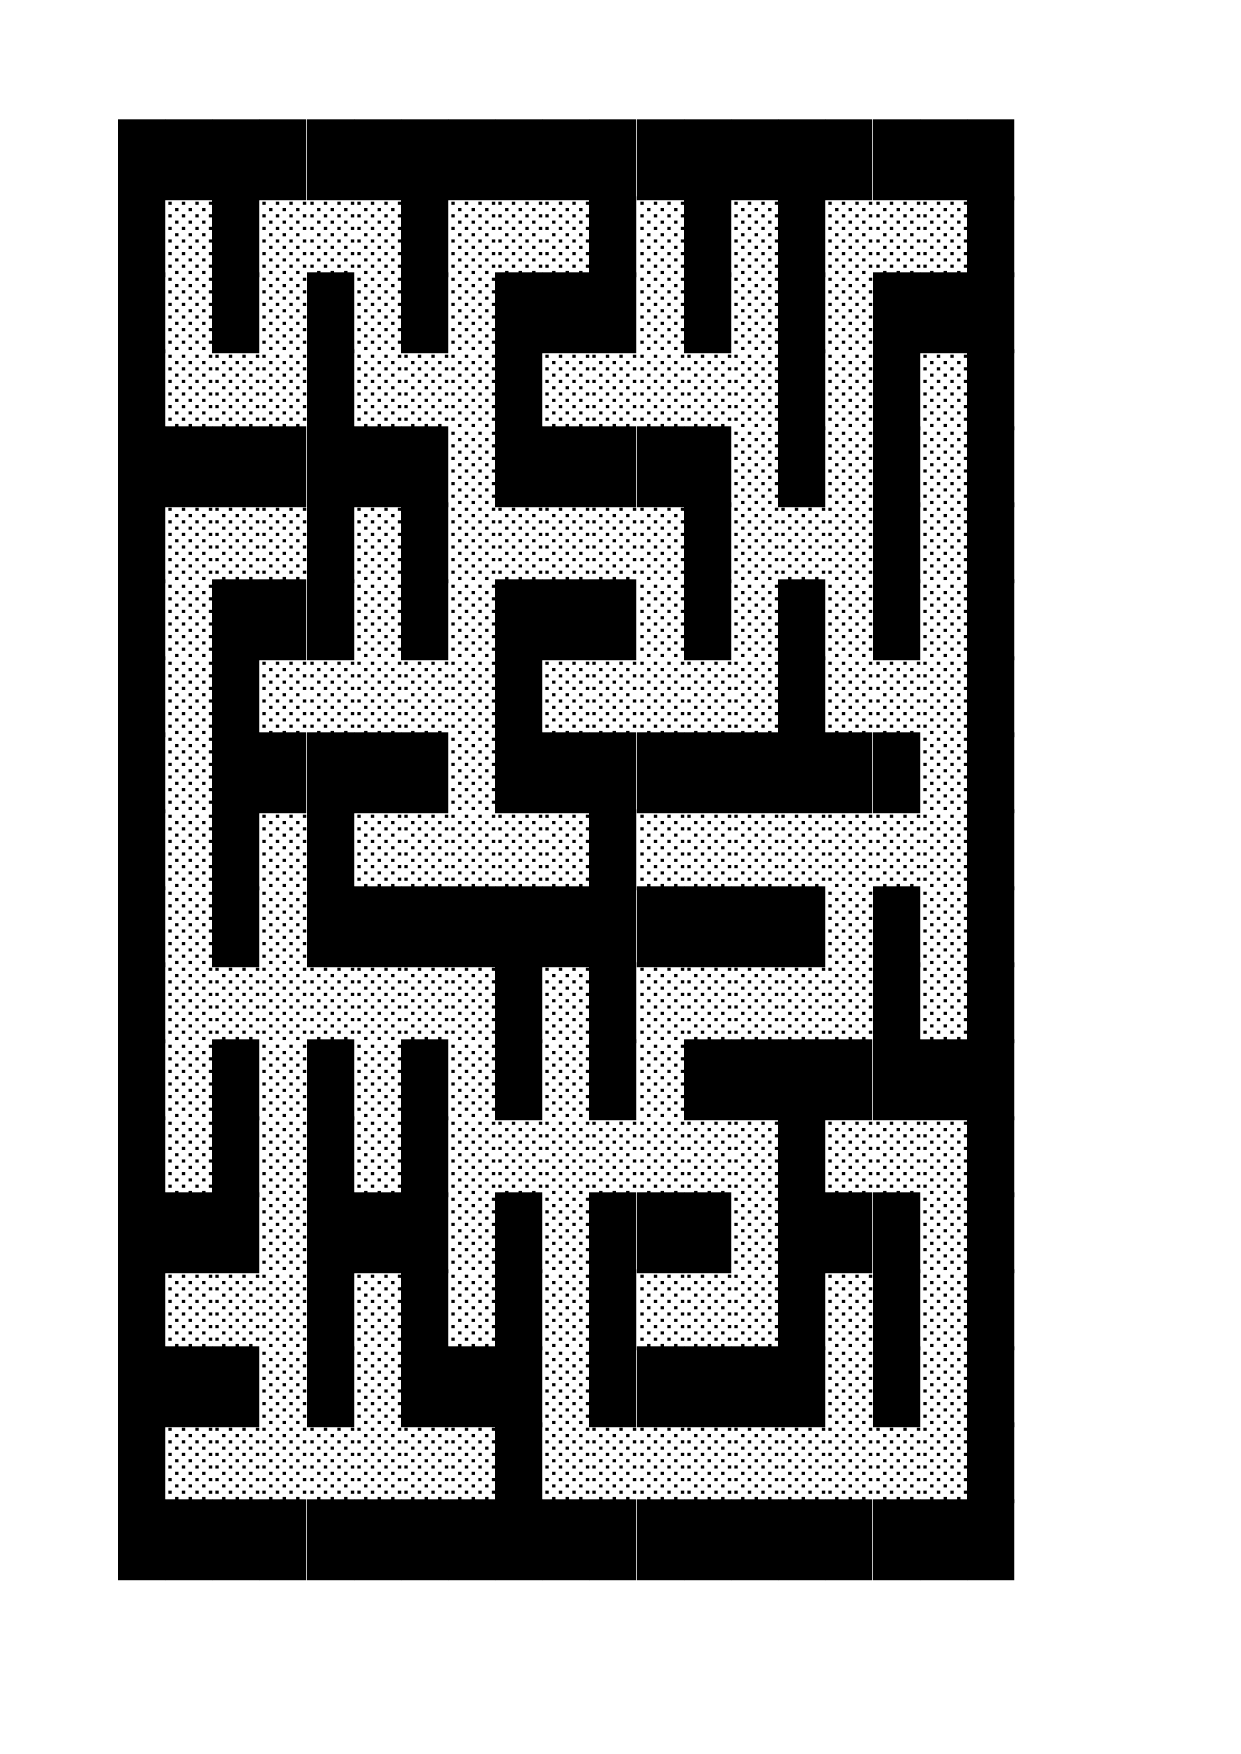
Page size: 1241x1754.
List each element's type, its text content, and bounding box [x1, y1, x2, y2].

text █░█░░░░░█░░░░░█░░░█ [1014, 655, 1122, 731]
text █░█░█░█░███░█░█░███ [259, 271, 317, 348]
text █░░░█░█░░░░░█░░░█░█ [448, 501, 684, 578]
text █░█░░░░░█░░░░░█░░░█ [165, 655, 212, 731]
text █░░░█░█░█░█░░░█░█░█ [1014, 1268, 1122, 1345]
text █░█░███████████░█░█ [914, 885, 967, 961]
text █░░░█░█░░░░░█░░░█░█ [354, 507, 401, 578]
text █░░░█░░░█░░░░░█░█░█ [542, 348, 778, 425]
text █░░░█░░░█░░░░░█░█░█ [920, 353, 967, 425]
text █░░░█░█░█░█░░░█░█░█ [636, 1268, 778, 1345]
text █░█░█░░░░░█░░░░░░░█ [1014, 808, 1122, 885]
text ███████████████████ [1014, 1498, 1122, 1575]
text █░█░░░█░░░█░█░█░░░█ [448, 200, 589, 271]
text █░█░█░█░███░█░█░███ [825, 271, 883, 348]
text █░█░█░█░█░█░███████ [253, 1038, 317, 1115]
text █░█░█░█░█░█░███████ [442, 1038, 495, 1115]
text ███░███░█░███░███░█ [448, 1191, 505, 1268]
text █░█░█░█░█░█░███████ [636, 1038, 694, 1115]
text █░███░█░███░█░█░█░█ [920, 578, 967, 655]
text █░███░█░███░█░█░█░█ [1014, 578, 1122, 655]
text █░░░░░░░█░░░░░░░░░█ [165, 1421, 495, 1498]
text █░███░█░███░█░█░█░█ [819, 578, 873, 655]
text █░███░█░███░█░█░█░█ [165, 578, 222, 655]
text █░░░█░█░░░░░█░░░█░█ [731, 501, 873, 578]
text █░█░░░░░█░░░░░█░░░█ [259, 655, 495, 731]
text █░█░░░░░█░░░░░█░░░█ [825, 655, 967, 731]
text ███████░█████░█░█░█ [1014, 425, 1122, 501]
text █░█░███████████░█░█ [165, 885, 212, 961]
text █░█░░░░░█░░░░░█░░░█ [542, 655, 778, 731]
text ███████░█████░█░█░█ [442, 425, 495, 501]
text █░░░░░░░█░█░░░░░█░█ [1014, 961, 1122, 1038]
text █░███░█░███░█░█░█░█ [448, 578, 505, 655]
text ███░███░█░███░███░█ [725, 1191, 778, 1268]
text █░░░█░█░█░█░░░█░█░█ [825, 1268, 873, 1345]
text ███░███░█░███░███░█ [914, 1191, 967, 1268]
text ███░███░█░███░███░█ [259, 1191, 307, 1268]
text ███░█░███░█████░█░█ [1014, 1345, 1122, 1421]
text █░███░█░███░█░█░█░█ [731, 578, 788, 655]
text █░█░█░█░░░░░░░█░░░█ [354, 1115, 401, 1191]
text ███░███░█░███░███░█ [536, 1191, 599, 1268]
text █░█░█░█░███░█░█░███ [731, 271, 778, 348]
text █░█░█░█░░░░░░░█░░░█ [825, 1115, 967, 1191]
text █░█░█░█░█░█░███████ [165, 1038, 222, 1115]
text █░░░█░█░░░░░█░░░█░█ [920, 501, 967, 578]
text █░█░█░░░░░█░░░░░░░█ [259, 808, 307, 885]
text █░█░░░█░░░█░█░█░░░█ [636, 195, 684, 271]
text █░░░█░░░█░░░░░█░█░█ [1014, 348, 1122, 425]
text ███████░█████░█░█░█ [825, 425, 873, 501]
text █░█░█░█░█░█░███████ [1014, 1038, 1122, 1115]
text █░█░███████████░█░█ [1014, 885, 1122, 961]
text █░█░███████████░█░█ [259, 885, 307, 961]
text █░░░█░█░█░█░░░█░█░█ [165, 1268, 307, 1345]
text ███░█░███░█████░█░█ [253, 1345, 307, 1421]
text █░█░░░█░░░█░█░█░░░█ [825, 195, 967, 271]
text █░░░░░░░█░░░░░░░░░█ [1014, 1421, 1122, 1498]
text ███████░█████░█░█░█ [920, 425, 967, 501]
text ███████░█████░█░█░█ [725, 425, 778, 501]
text █░░░█░░░█░░░░░█░█░█ [165, 348, 307, 425]
text █░█░█░█░███░█░█░███ [348, 271, 401, 348]
text █░█░█░█░███░█░█░███ [1014, 271, 1122, 348]
text █░███░█░███░█░█░█░█ [630, 578, 684, 655]
text ███████████████████ [118, 118, 1122, 195]
text █░█░█░░░░░█░░░░░░░█ [165, 808, 212, 885]
text █░░░░░░░█░█░░░░░█░█ [920, 961, 967, 1038]
text █░█░█░░░░░█░░░░░░░█ [354, 808, 589, 885]
text █░█░█░█░███░█░█░███ [636, 271, 684, 348]
text █░░░█░█░░░░░█░░░█░█ [1014, 501, 1122, 578]
text █░█░█░█░░░░░░░█░░░█ [165, 1115, 212, 1191]
text █░█████░█████████░█ [1014, 731, 1122, 808]
text █░█████░█████████░█ [914, 731, 967, 808]
text █░░░█░█░█░█░░░█░█░█ [542, 1268, 589, 1345]
text █░███░█░███░█░█░█░█ [354, 578, 401, 655]
text █░░░░░░░█░█░░░░░█░█ [636, 961, 873, 1038]
text ███░█░███░█████░█░█ [920, 1345, 967, 1421]
text █░█░█░█░█░█░███████ [542, 1038, 589, 1115]
text ███░███░█░███░███░█ [1014, 1191, 1122, 1268]
text █░█░█░░░░░█░░░░░░░█ [636, 808, 967, 885]
text █░░░█░█░░░░░█░░░█░█ [165, 501, 307, 578]
text █░█░░░█░░░█░█░█░░░█ [1014, 195, 1122, 271]
text █░█░░░█░░░█░█░█░░░█ [731, 200, 778, 271]
text █░█░░░█░░░█░█░█░░░█ [165, 200, 212, 271]
text ███░█░███░█████░█░█ [354, 1345, 401, 1421]
text ███░█░███░█████░█░█ [825, 1345, 873, 1421]
text █░█░█░█░░░░░░░█░░░█ [448, 1115, 778, 1191]
text █░█████░█████████░█ [165, 731, 212, 808]
text █░█░█░█░░░░░░░█░░░█ [1014, 1115, 1122, 1191]
text █░█░█░█░███░█░█░███ [448, 271, 505, 348]
text █░░░█░░░█░░░░░█░█░█ [825, 348, 873, 425]
text █░░░█░█░█░█░░░█░█░█ [920, 1268, 967, 1345]
text █░█░█░█░█░█░███████ [348, 1038, 411, 1115]
text █░█████░█████████░█ [442, 731, 495, 808]
text █░░░█░█░█░█░░░█░█░█ [448, 1268, 495, 1345]
text █░░░█░░░█░░░░░█░█░█ [354, 348, 495, 425]
text █░█░░░█░░░█░█░█░░░█ [259, 195, 401, 271]
text █░░░░░░░█░█░░░░░█░█ [165, 961, 495, 1038]
text ███░█░███░█████░█░█ [542, 1345, 589, 1421]
text █░░░░░░░█░░░░░░░░░█ [542, 1421, 967, 1498]
text █░█░███████████░█░█ [819, 885, 883, 961]
text █░░░░░░░█░█░░░░░█░█ [542, 967, 589, 1038]
text █░░░█░█░█░█░░░█░█░█ [354, 1273, 401, 1345]
text █░█░█░█░░░░░░░█░░░█ [259, 1115, 307, 1191]
text █░█░█░█░███░█░█░███ [165, 271, 212, 348]
